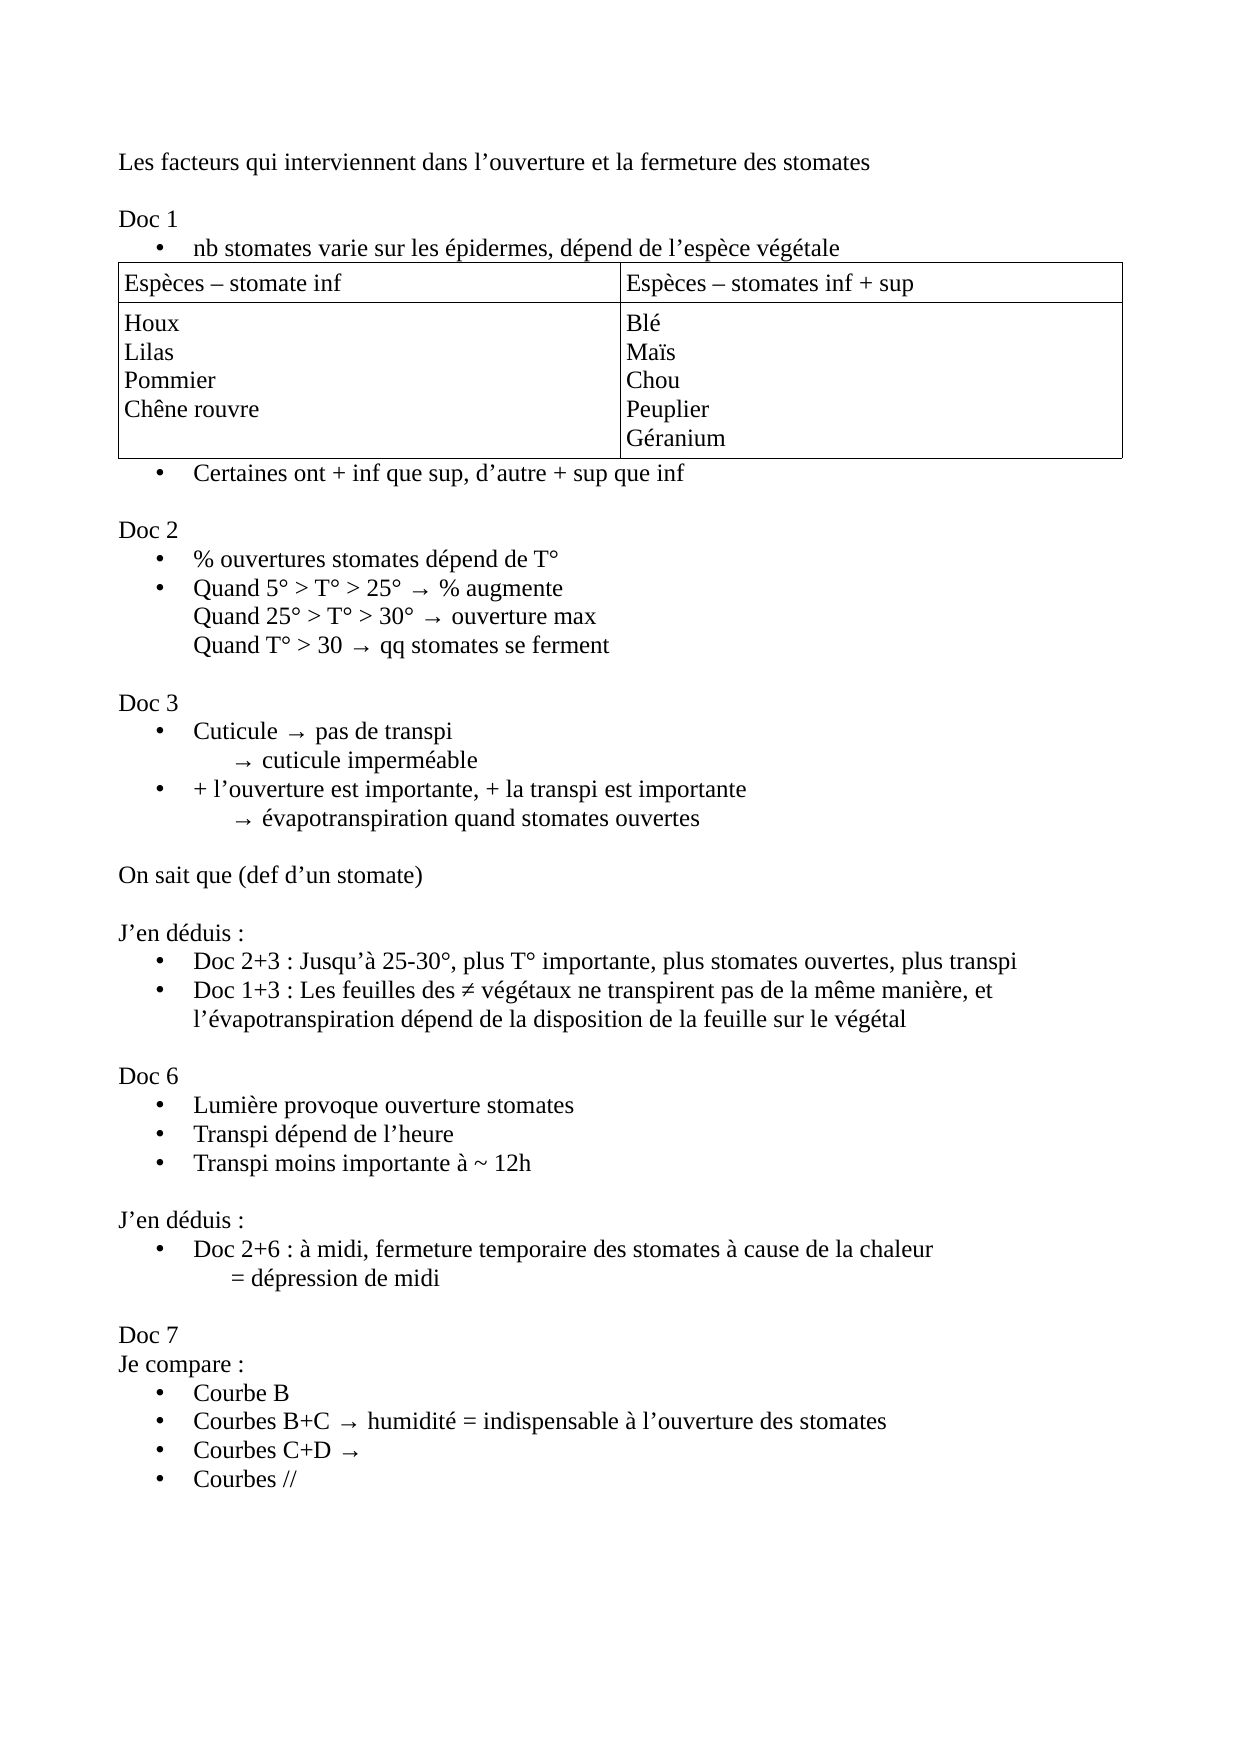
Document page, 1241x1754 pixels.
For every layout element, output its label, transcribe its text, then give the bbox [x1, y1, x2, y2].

table_cell Houx Lilas Pommier Chêne rouvre [119, 303, 620, 457]
text J’en déduis : [118, 918, 1122, 946]
text On sait que (def d’un stomate) [118, 860, 1122, 889]
list Doc 2+6 : à midi, fermeture temporaire des stomates à cause de la chaleur [156, 1234, 1122, 1263]
list → évapotranspiration quand stomates ouvertes [193, 803, 1122, 831]
list Transpi moins importante à ~ 12h [156, 1148, 1122, 1176]
list % ouvertures stomates dépend de T° [156, 544, 1122, 573]
text Je compare : [118, 1349, 1122, 1378]
list Courbes // [156, 1464, 1122, 1493]
list Transpi dépend de l’heure [156, 1119, 1122, 1148]
list Doc 1+3 : Les feuilles des ≠ végétaux ne transpirent pas de la même manière, et l’évapotranspiration dépend de la disposition de la feuille sur le végétal [156, 975, 1122, 1033]
list Quand T° > 30 → qq stomates se ferment [156, 630, 1122, 659]
text Les facteurs qui interviennent dans l’ouverture et la fermeture des stomates [118, 147, 1122, 176]
list Courbes C+D → [156, 1435, 1122, 1464]
text Doc 2 [118, 515, 1122, 544]
list Quand 5° > T° > 25° → % augmente [156, 573, 1122, 601]
list Courbes B+C → humidité = indispensable à l’ouverture des stomates [156, 1406, 1122, 1435]
text Doc 7 [118, 1320, 1122, 1349]
list Courbe B [156, 1378, 1122, 1406]
text Doc 6 [118, 1061, 1122, 1090]
table_cell Blé Maïs Chou Peuplier Géranium [621, 303, 1122, 457]
table_header Espèces – stomate inf [119, 263, 620, 302]
text Doc 3 [118, 688, 1122, 716]
list Cuticule → pas de transpi [156, 716, 1122, 745]
list nb stomates varie sur les épidermes, dépend de l’espèce végétale [156, 233, 1122, 262]
list Certaines ont + inf que sup, d’autre + sup que inf [156, 459, 1122, 486]
list Lumière provoque ouverture stomates [156, 1090, 1122, 1119]
table_header Espèces – stomates inf + sup [621, 263, 1122, 302]
list Doc 2+3 : Jusqu’à 25-30°, plus T° importante, plus stomates ouvertes, plus transpi [156, 946, 1122, 975]
list → cuticule imperméable [193, 745, 1122, 774]
list Quand 25° > T° > 30° → ouverture max [156, 601, 1122, 630]
list + l’ouverture est importante, + la transpi est importante [156, 774, 1122, 803]
text J’en déduis : [118, 1205, 1122, 1234]
list = dépression de midi [193, 1263, 1122, 1291]
text Doc 1 [118, 204, 1122, 233]
